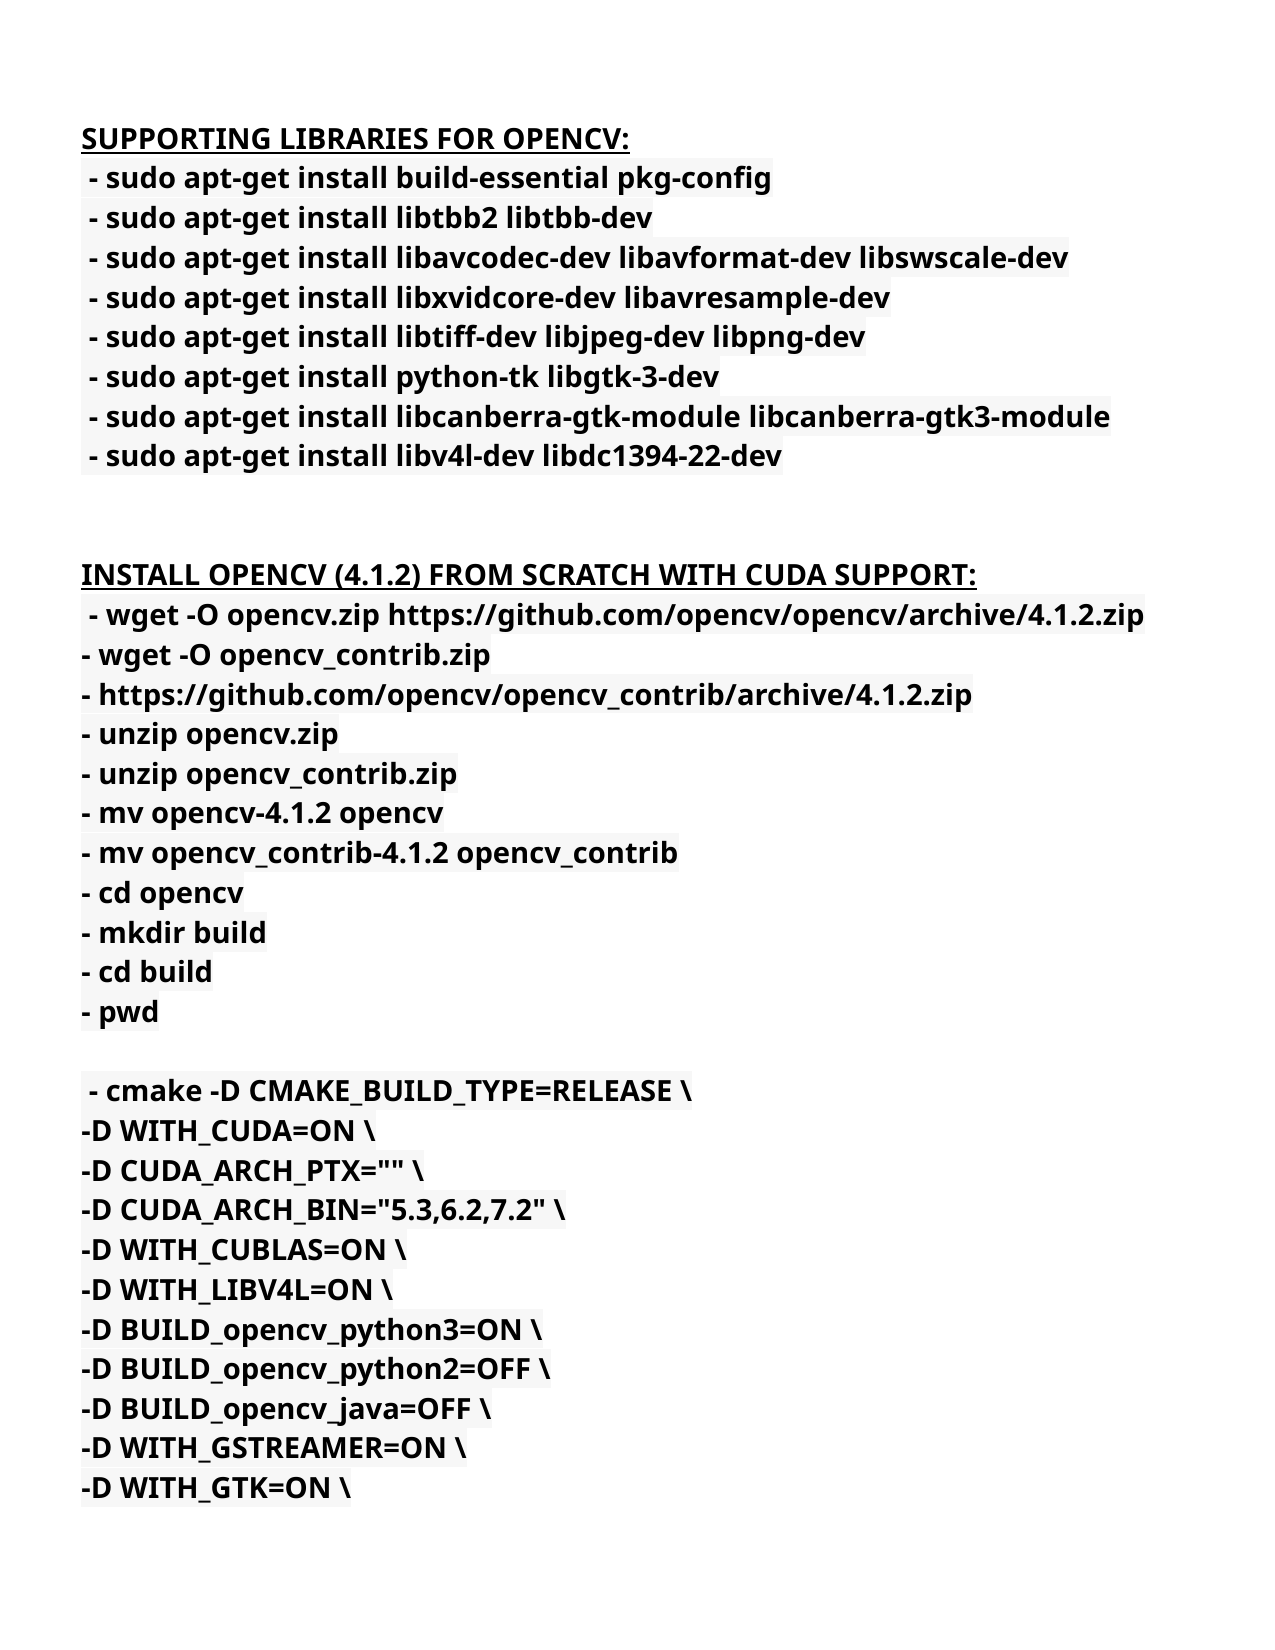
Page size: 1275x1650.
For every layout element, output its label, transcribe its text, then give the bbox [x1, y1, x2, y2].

text - mv opencv-4.1.2 opencv [81, 793, 1234, 832]
text - sudo apt-get install libtbb2 libtbb-dev [81, 197, 1234, 237]
text - https://github.com/opencv/opencv_contrib/archive/4.1.2.zip [81, 674, 1234, 713]
text - sudo apt-get install build-essential pkg-config [81, 158, 1234, 197]
text INSTALL OPENCV (4.1.2) FROM SCRATCH WITH CUDA SUPPORT: [81, 555, 1234, 594]
text - sudo apt-get install python-tk libgtk-3-dev [81, 356, 1234, 396]
text - mv opencv_contrib-4.1.2 opencv_contrib [81, 832, 1234, 872]
text - sudo apt-get install libcanberra-gtk-module libcanberra-gtk3-module [81, 396, 1234, 436]
text - sudo apt-get install libtiff-dev libjpeg-dev libpng-dev [81, 317, 1234, 356]
text -D CUDA_ARCH_PTX="" \ [81, 1150, 1234, 1190]
text - unzip opencv_contrib.zip [81, 753, 1234, 793]
text - sudo apt-get install libxvidcore-dev libavresample-dev [81, 277, 1234, 317]
text - wget -O opencv_contrib.zip [81, 634, 1234, 674]
text - sudo apt-get install libavcodec-dev libavformat-dev libswscale-dev [81, 237, 1234, 277]
text - sudo apt-get install libv4l-dev libdc1394-22-dev [81, 436, 1234, 475]
text - cd build [81, 952, 1234, 991]
text -D BUILD_opencv_python2=OFF \ [81, 1348, 1234, 1388]
text -D WITH_CUBLAS=ON \ [81, 1229, 1234, 1269]
text -D BUILD_opencv_python3=ON \ [81, 1309, 1234, 1348]
text -D WITH_LIBV4L=ON \ [81, 1269, 1234, 1309]
text -D WITH_GSTREAMER=ON \ [81, 1428, 1234, 1467]
text -D WITH_CUDA=ON \ [81, 1110, 1234, 1150]
text - pwd [81, 991, 1234, 1031]
text - mkdir build [81, 912, 1234, 952]
text -D BUILD_opencv_java=OFF \ [81, 1388, 1234, 1428]
text - unzip opencv.zip [81, 713, 1234, 753]
text - cmake -D CMAKE_BUILD_TYPE=RELEASE \ [81, 1071, 1234, 1110]
text -D CUDA_ARCH_BIN="5.3,6.2,7.2" \ [81, 1190, 1234, 1229]
text SUPPORTING LIBRARIES FOR OPENCV: [81, 118, 1234, 158]
text -D WITH_GTK=ON \ [81, 1467, 1234, 1507]
text - wget -O opencv.zip https://github.com/opencv/opencv/archive/4.1.2.zip [81, 594, 1234, 634]
text - cd opencv [81, 872, 1234, 912]
